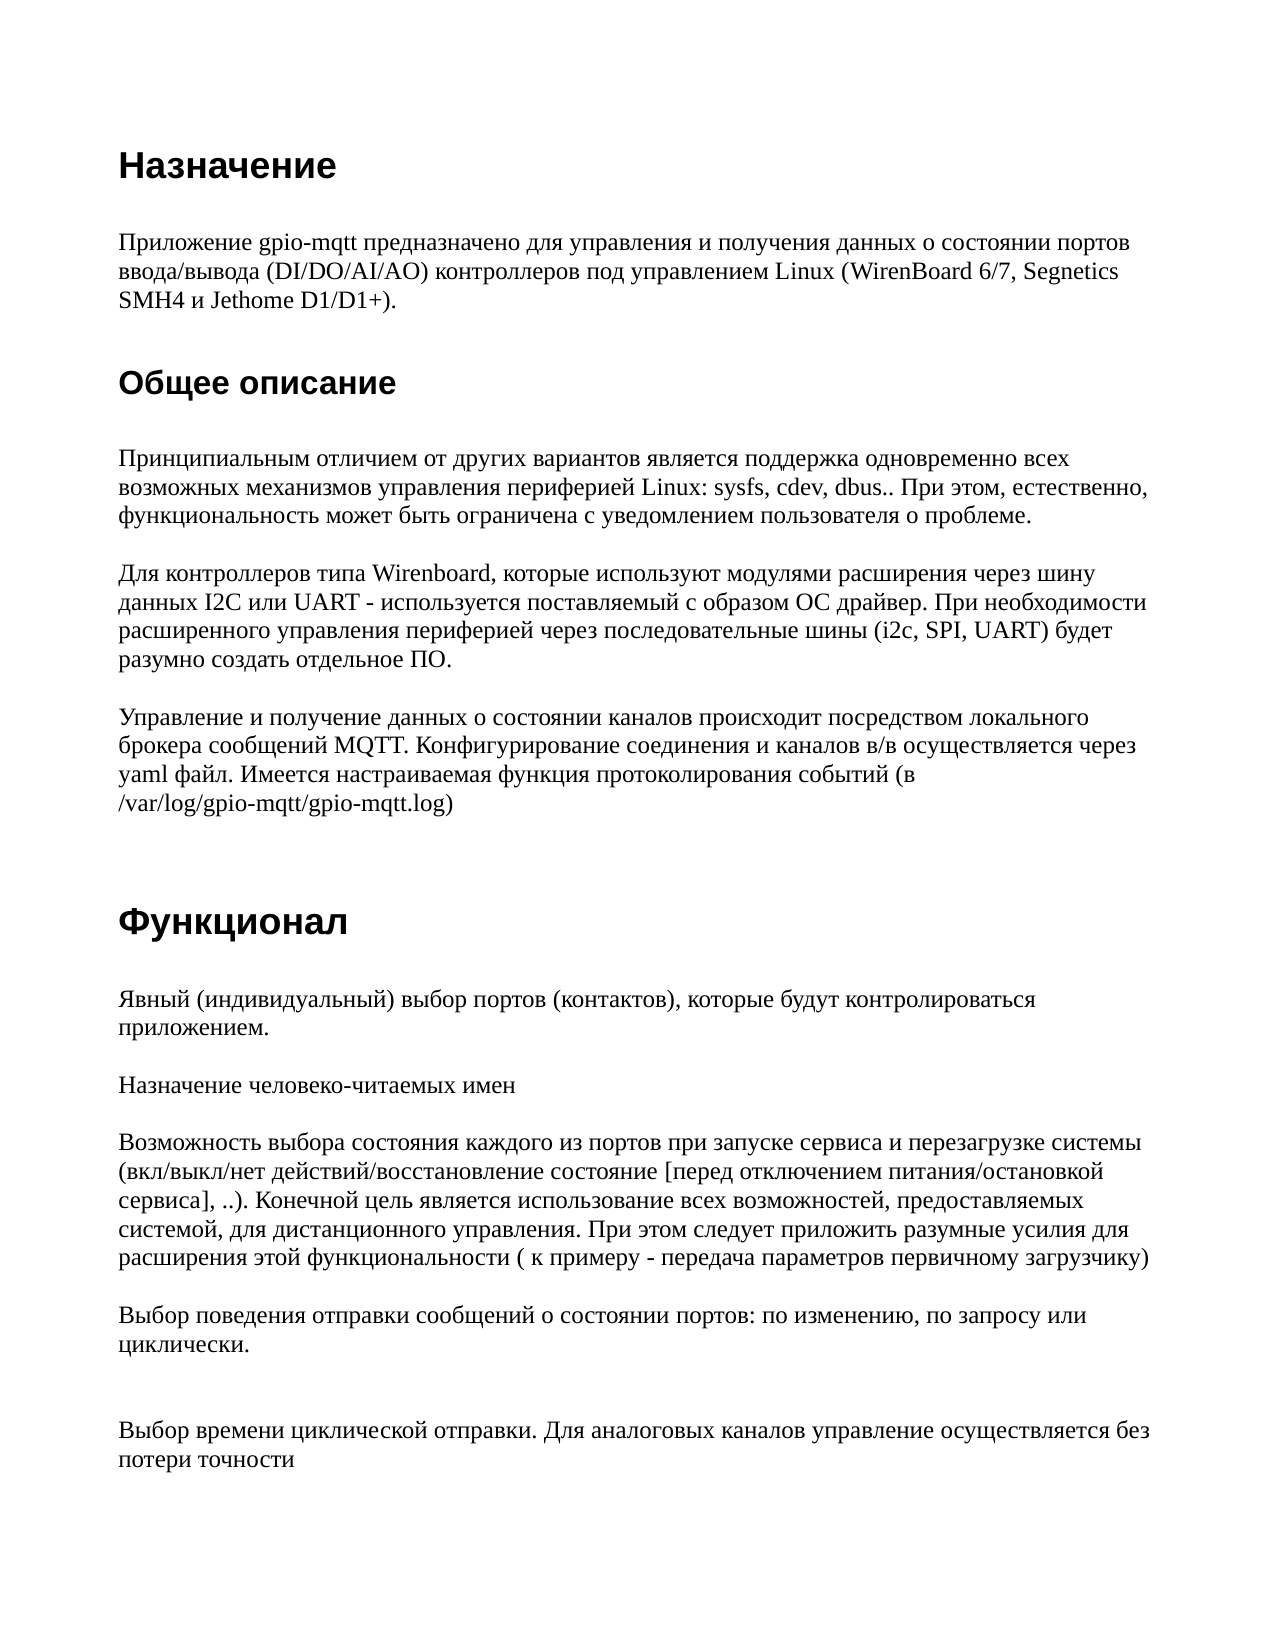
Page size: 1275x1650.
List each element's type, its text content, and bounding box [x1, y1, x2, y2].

text Возможность выбора состояния каждого из портов при запуске сервиса и перезагрузке системы (вкл/выкл/нет действий/восстановление состояние [перед отключением питания/остановкой сервиса], ..). Конечной цель является использование всех возможностей, предоставляемых системой, для дистанционного управления. При этом следует приложить разумные усилия для расширения этой функциональности ( к примеру - передача параметров первичному загрузчику) [118, 1127, 1157, 1271]
text Выбор поведения отправки сообщений о состоянии портов: по изменению, по запросу или циклически. [118, 1300, 1157, 1357]
text Назначение человеко-читаемых имен [118, 1070, 1157, 1099]
text Для контроллеров типа Wirenboard, которые используют модулями расширения через шину данных I2C или UART - используется поставляемый с образом ОС драйвер. При необходимости расширенного управления периферией через последовательные шины (i2c, SPI, UART) будет разумно создать отдельное ПО. [118, 558, 1157, 673]
text Явный (индивидуальный) выбор портов (контактов), которые будут контролироваться приложением. [118, 984, 1157, 1041]
text Приложение gpio-mqtt предназначено для управления и получения данных о состоянии портов ввода/вывода (DI/DO/AI/AO) контроллеров под управлением Linux (WirenBoard 6/7, Segnetics SMH4 и Jethome D1/D1+). [118, 227, 1157, 314]
text Управление и получение данных о состоянии каналов происходит посредством локального брокера сообщений MQTT. Конфигурирование соединения и каналов в/в осуществляется через yaml файл. Имеется настраиваемая функция протоколирования событий (в /var/log/gpio-mqtt/gpio-mqtt.log) [118, 702, 1157, 817]
subtitle Назначение [118, 143, 1157, 186]
text Выбор времени циклической отправки. Для аналоговых каналов управление осуществляется без потери точности [118, 1415, 1157, 1472]
subtitle Общее описание [118, 363, 1157, 402]
subtitle Функционал [118, 899, 1157, 942]
text Принципиальным отличием от других вариантов является поддержка одновременно всех возможных механизмов управления периферией Linux: sysfs, cdev, dbus.. При этом, естественно, функциональность может быть ограничена с уведомлением пользователя о проблеме. [118, 443, 1157, 529]
